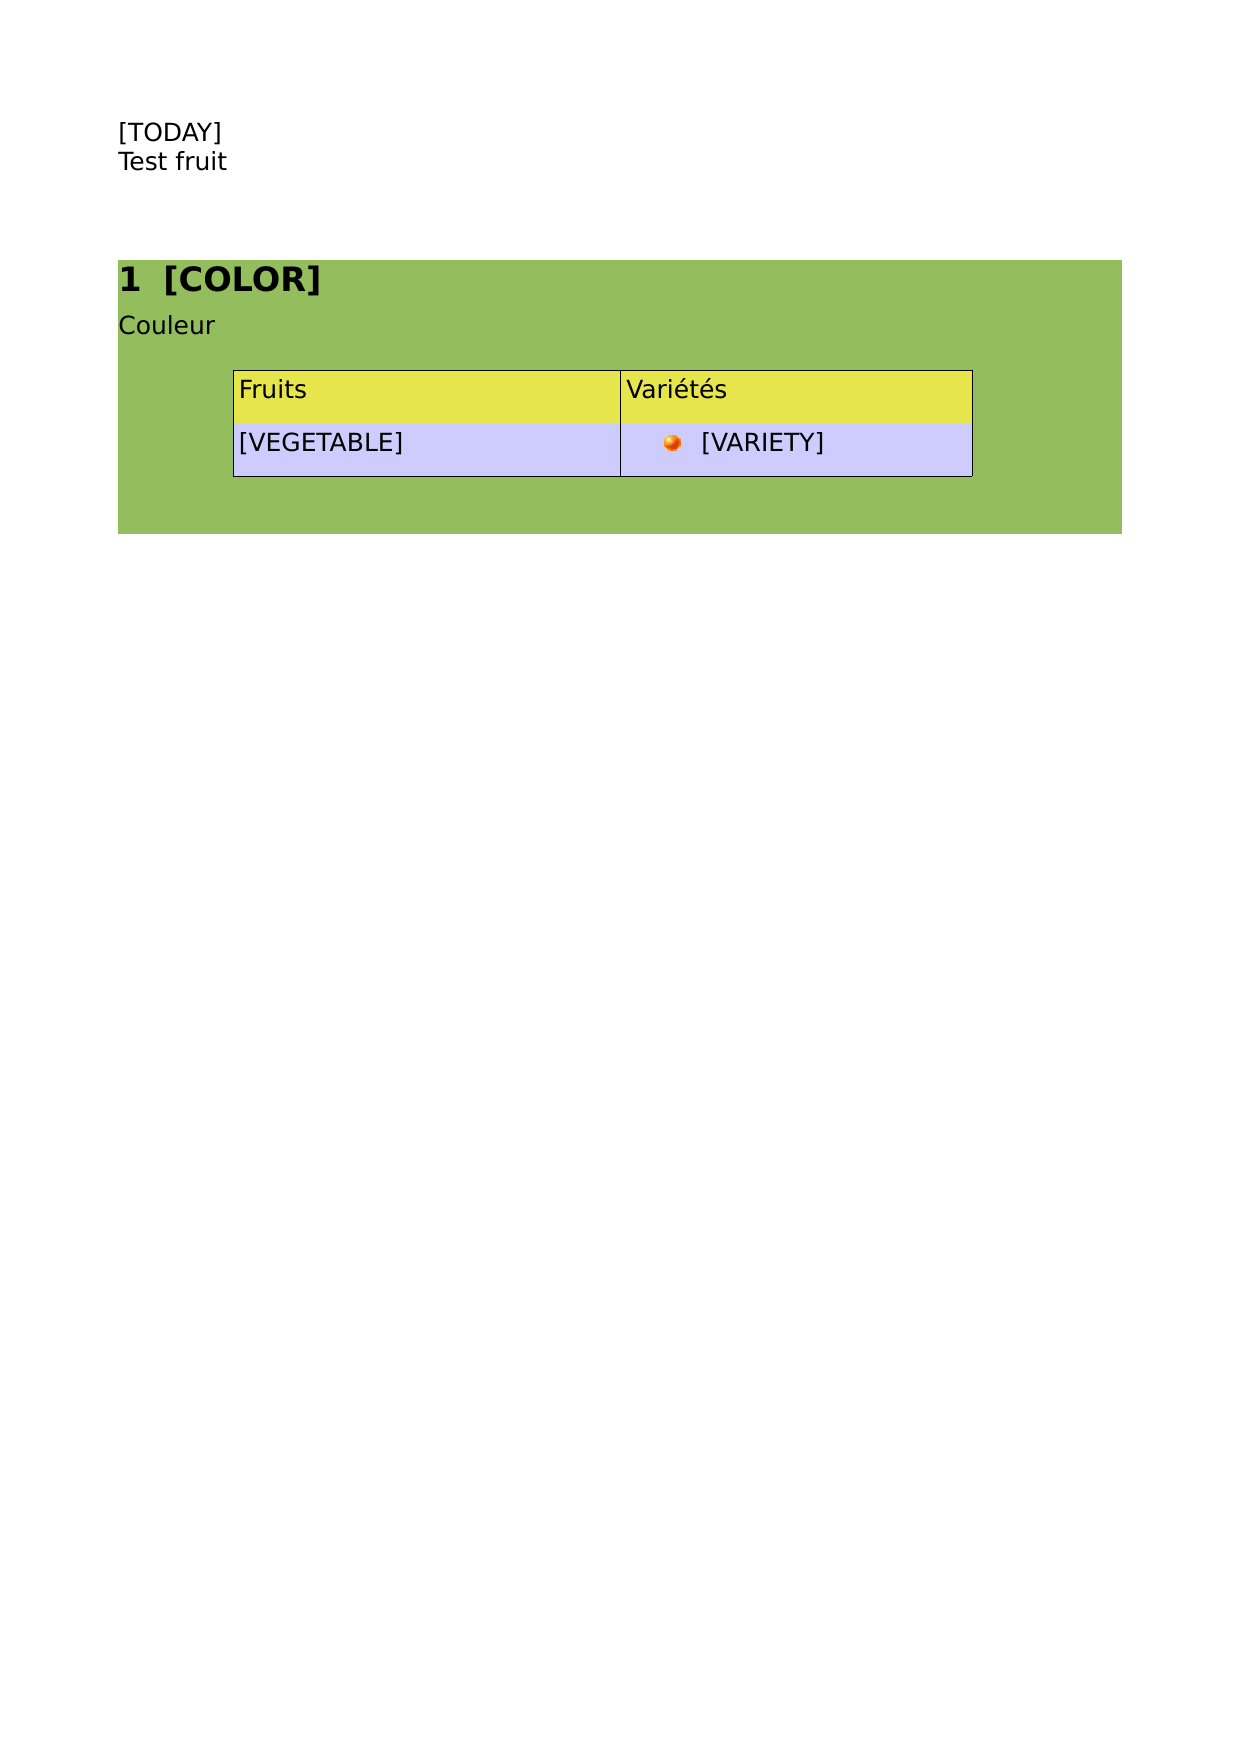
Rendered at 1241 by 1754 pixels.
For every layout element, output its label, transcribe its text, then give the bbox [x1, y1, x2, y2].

text [TODAY] [118, 118, 1122, 147]
text Test fruit [118, 147, 1122, 176]
subtitle [COLOR] [118, 260, 1122, 299]
text Couleur [118, 311, 1122, 341]
picture [664, 435, 681, 451]
table_header Fruits [234, 371, 620, 423]
table_cell [VEGETABLE] [234, 423, 620, 476]
table_header Variétés [621, 371, 972, 423]
table_cell [VARIETY] [621, 423, 972, 476]
